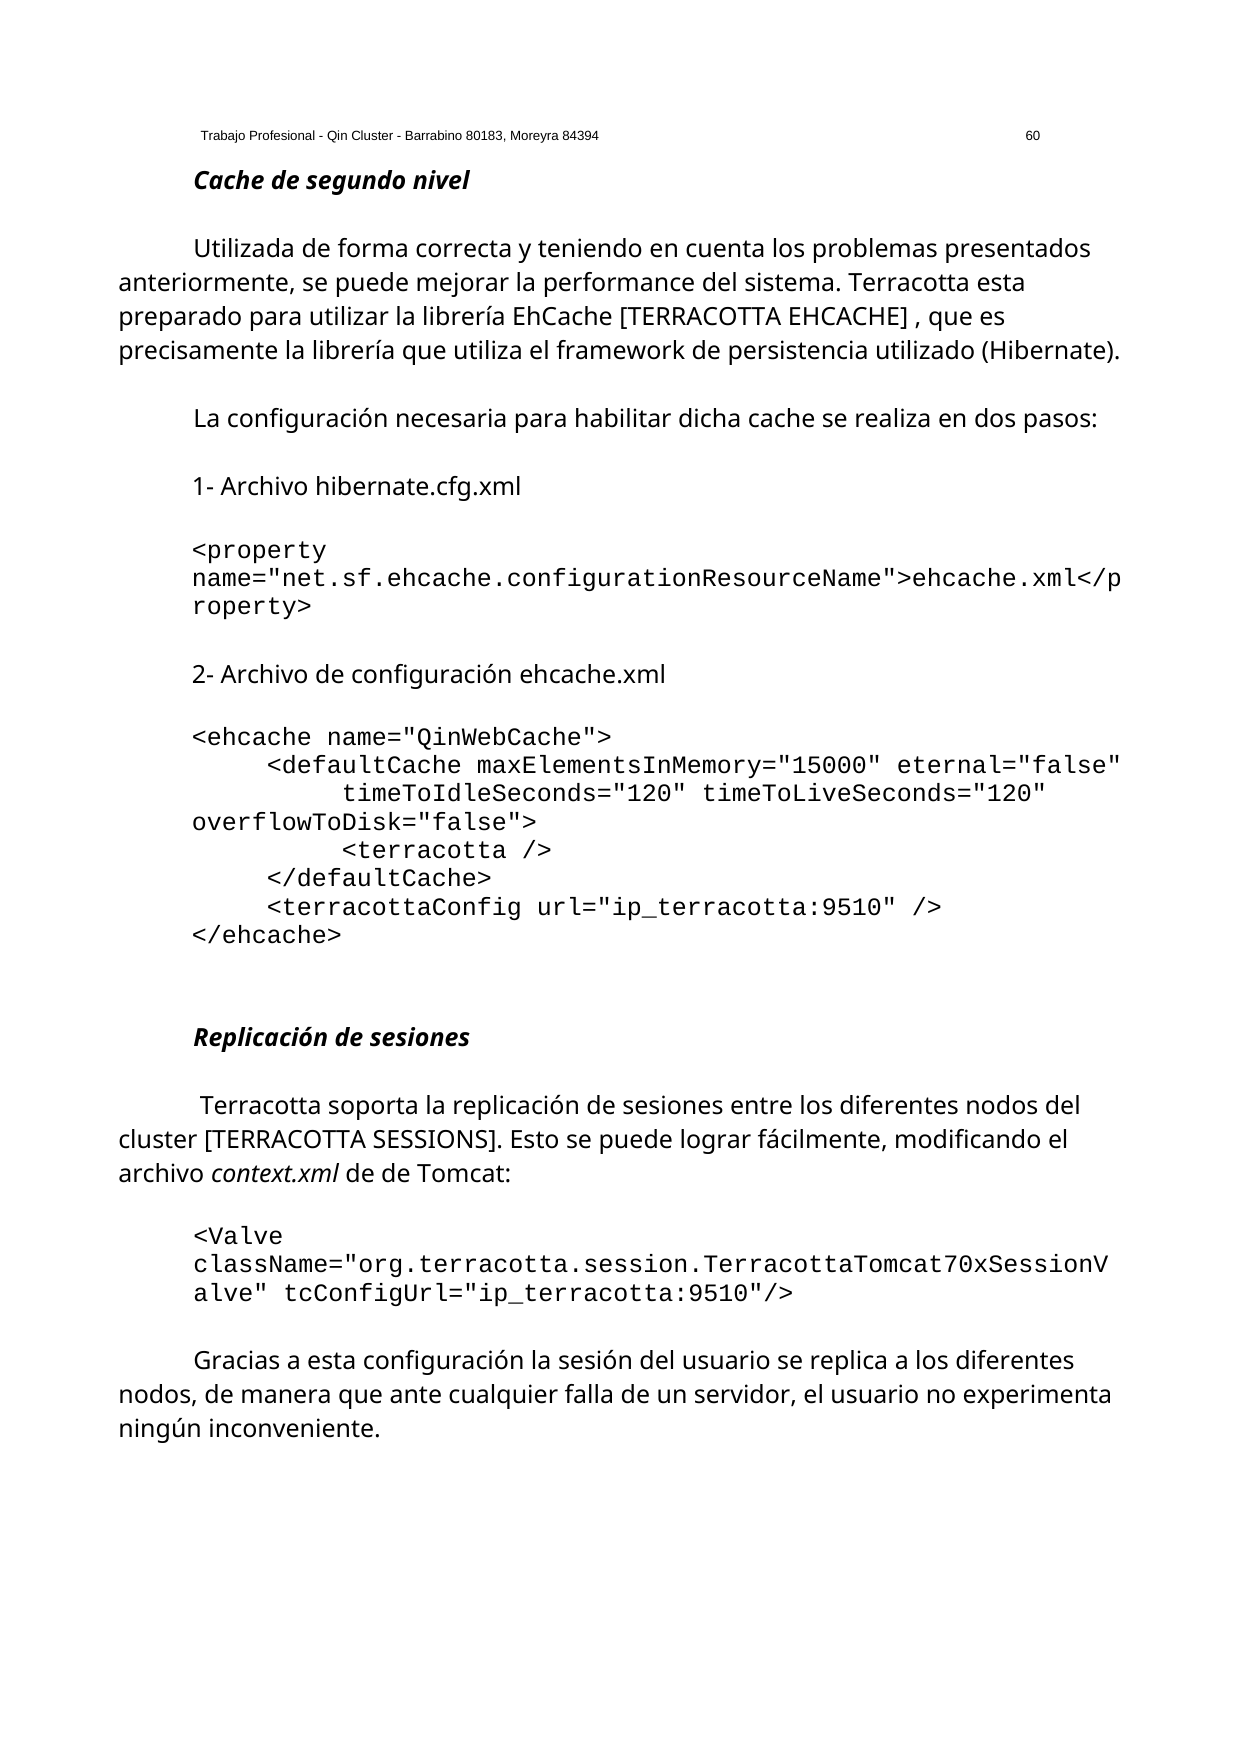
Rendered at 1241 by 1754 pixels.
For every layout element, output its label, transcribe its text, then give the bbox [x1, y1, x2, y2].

text Utilizada de forma correcta y teniendo en cuenta los problemas presentados anteriormente, se puede mejorar la performance del sistema. Terracotta esta preparado para utilizar la librería EhCache [TERRACOTTA EHCACHE] , que es precisamente la librería que utiliza el framework de persistencia utilizado (Hibernate). [118, 231, 1122, 367]
text <terracotta /> [192, 838, 1122, 866]
text </ehcache> [192, 923, 1122, 951]
text timeToIdleSeconds="120" timeToLiveSeconds="120" overflowToDisk="false"> [192, 781, 1122, 838]
text Replicación de sesiones [118, 1019, 1122, 1053]
text </defaultCache> [192, 866, 1122, 894]
text <defaultCache maxElementsInMemory="15000" eternal="false" [192, 753, 1122, 781]
text La configuración necesaria para habilitar dicha cache se realiza en dos pasos: [118, 401, 1122, 435]
text 2- Archivo de configuración ehcache.xml [192, 656, 1122, 690]
text Terracotta soporta la replicación de sesiones entre los diferentes nodos del cluster [TERRACOTTA SESSIONS]. Esto se puede lograr fácilmente, modificando el archivo context.xml de de Tomcat: [118, 1087, 1122, 1189]
text <ehcache name="QinWebCache"> [192, 724, 1122, 753]
text Gracias a esta configuración la sesión del usuario se replica a los diferentes nodos, de manera que ante cualquier falla de un servidor, el usuario no experimenta ningún inconveniente. [118, 1343, 1122, 1445]
text Cache de segundo nivel [118, 162, 1122, 197]
text 1- Archivo hibernate.cfg.xml [192, 435, 1122, 503]
text <Valve className="org.terracotta.session.TerracottaTomcat70xSessionValve" tcConfigUrl="ip_terracotta:9510"/> [193, 1223, 1122, 1308]
text <property name="net.sf.ehcache.configurationResourceName">ehcache.xml</property> [192, 537, 1122, 622]
text <terracottaConfig url="ip_terracotta:9510" /> [192, 894, 1122, 923]
